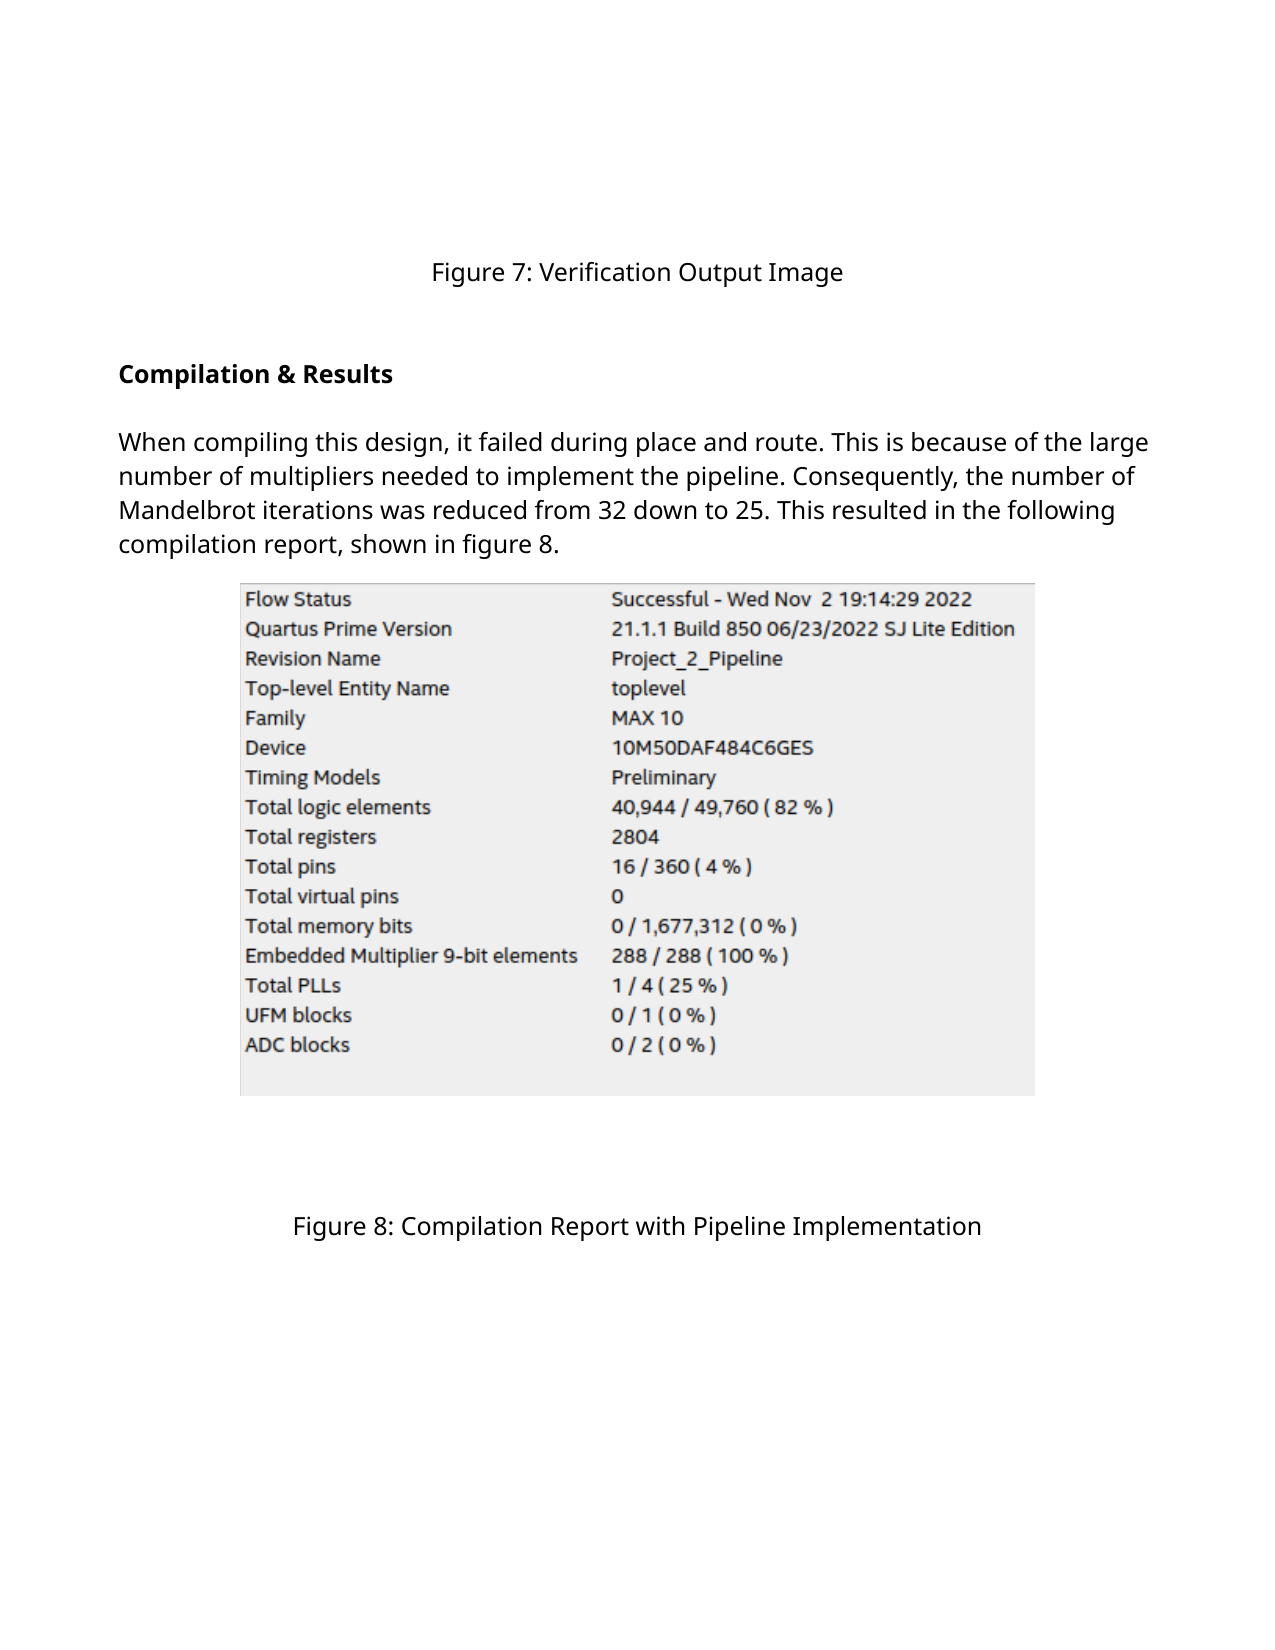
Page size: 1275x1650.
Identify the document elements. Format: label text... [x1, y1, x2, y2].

text Compilation & Results [118, 357, 1157, 391]
text Figure 7: Verification Output Image [118, 254, 1157, 288]
text When compiling this design, it failed during place and route. This is because of the large number of multipliers needed to implement the pipeline. Consequently, the number of Mandelbrot iterations was reduced from 32 down to 25. This resulted in the following compilation report, shown in figure 8. [118, 425, 1157, 561]
text Figure 8: Compilation Report with Pipeline Implementation [118, 1208, 1157, 1242]
picture [240, 583, 1036, 1096]
